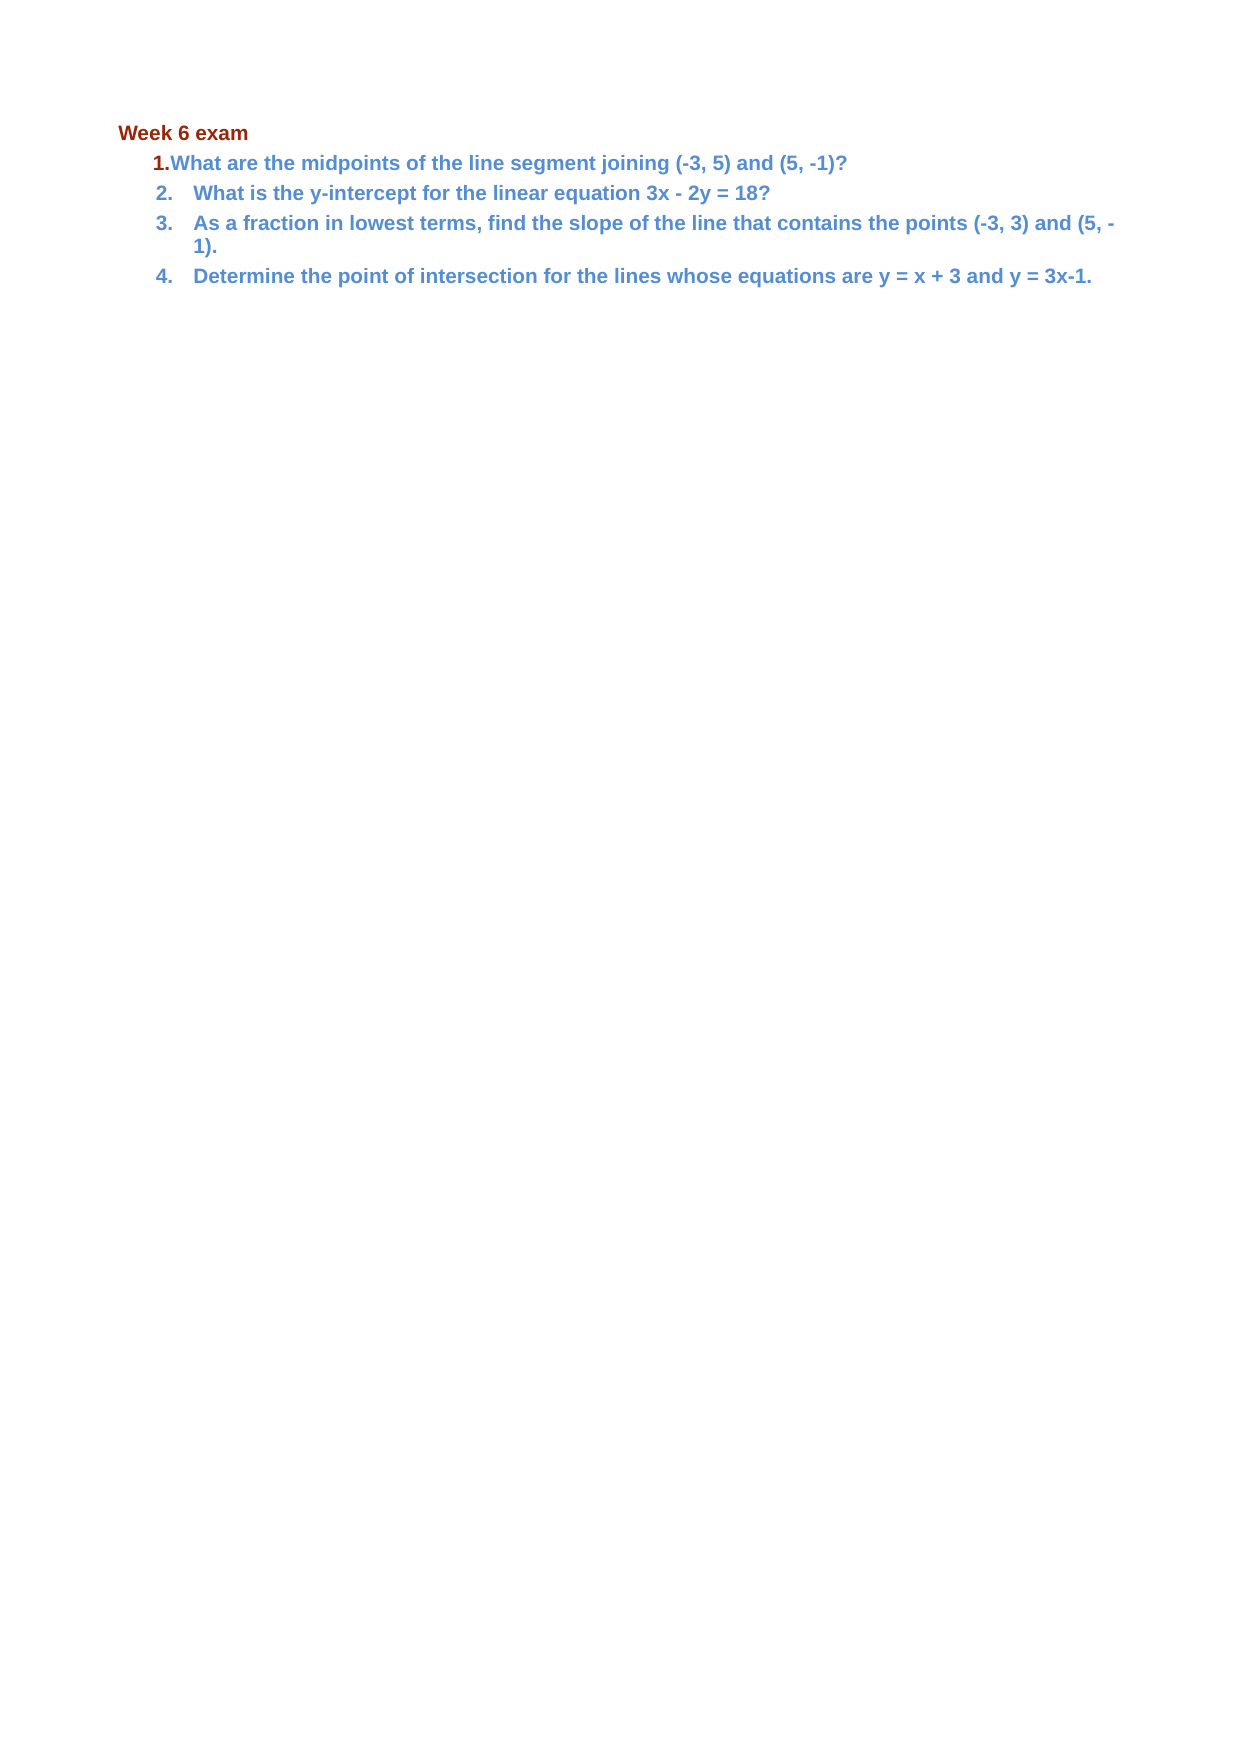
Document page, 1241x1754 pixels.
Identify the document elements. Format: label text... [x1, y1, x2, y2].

text Week 6 exam [118, 121, 1122, 145]
list Determine the point of intersection for the lines whose equations are y = x + 3 and y = 3x-1. [156, 264, 1122, 288]
list As a fraction in lowest terms, find the slope of the line that contains the points (-3, 3) and (5, -1). [156, 210, 1122, 258]
text 1.What are the midpoints of the line segment joining (-3, 5) and (5, -1)? [118, 151, 1122, 175]
list What is the y-intercept for the linear equation 3x - 2y = 18? [156, 181, 1122, 204]
